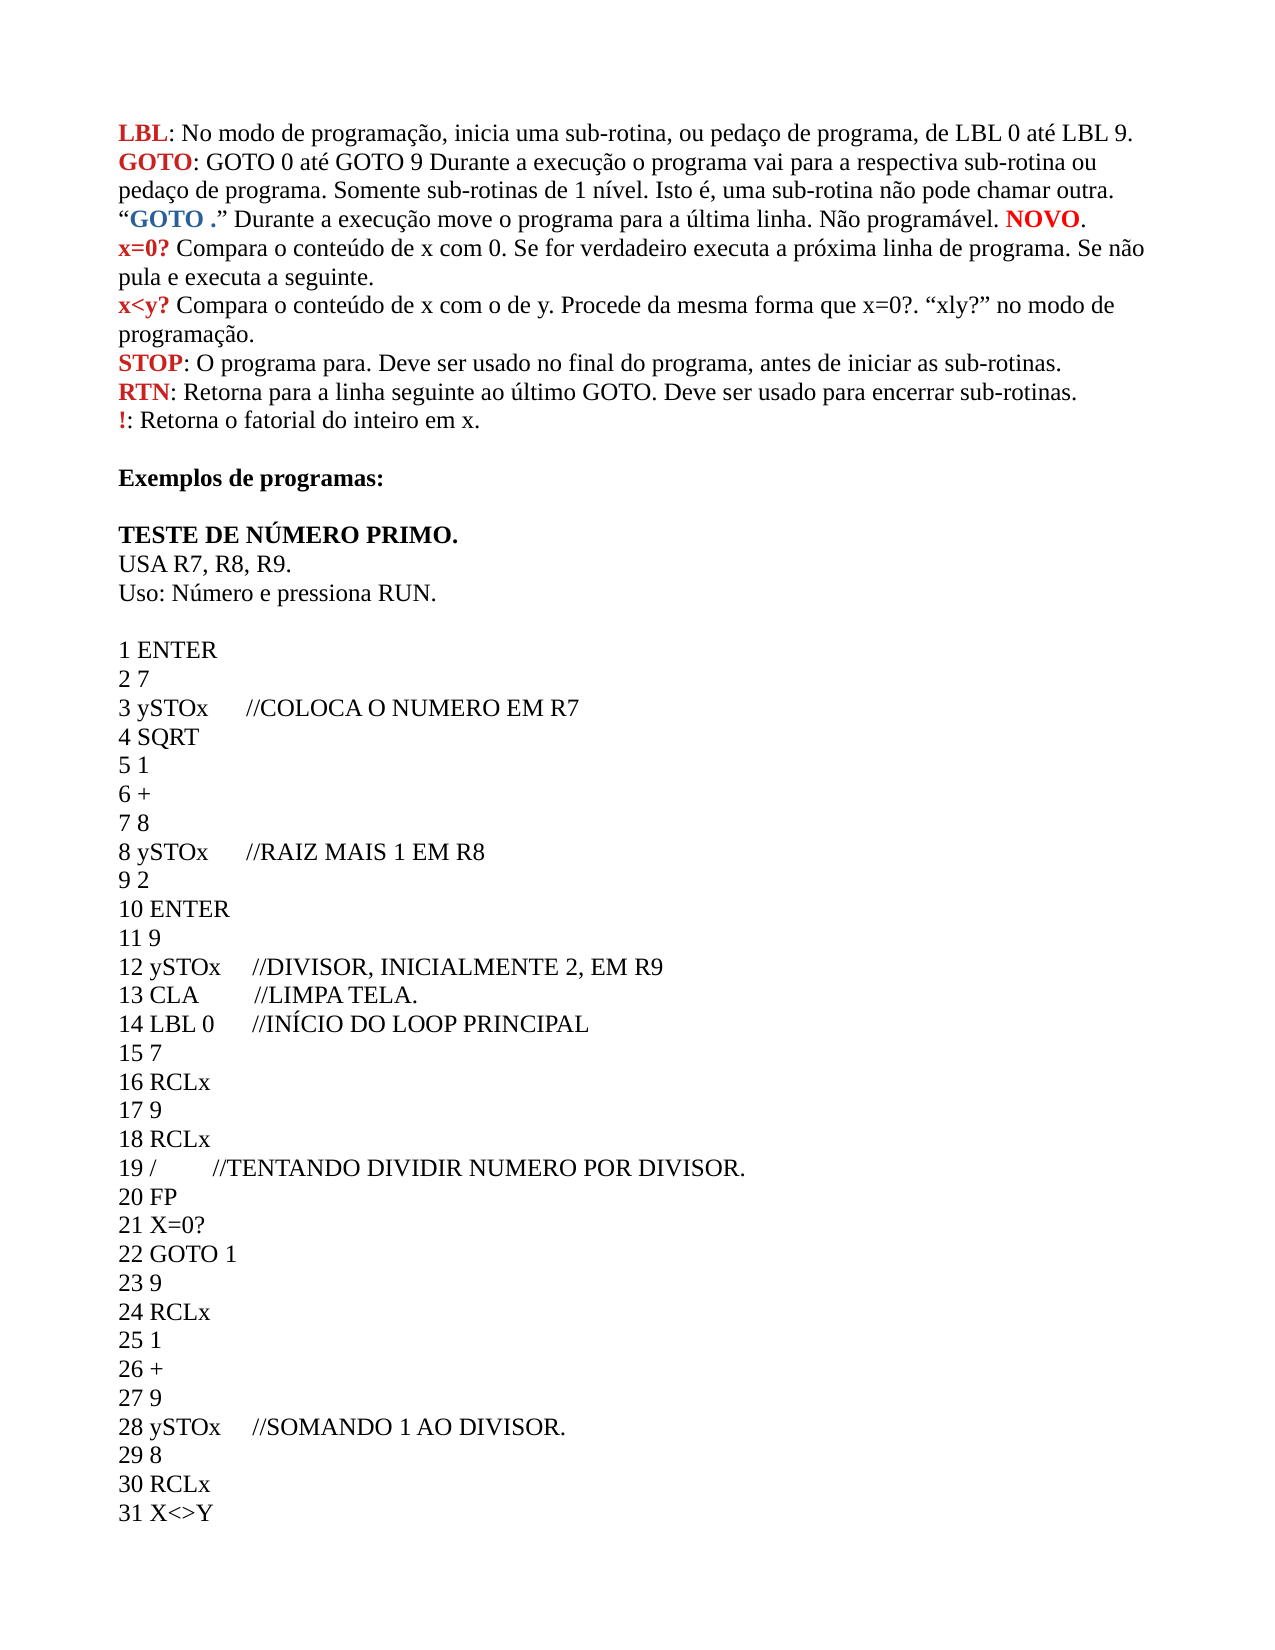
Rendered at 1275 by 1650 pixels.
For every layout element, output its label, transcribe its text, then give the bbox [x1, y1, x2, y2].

text 24 RCLx [118, 1297, 1157, 1326]
text x=0? Compara o conteúdo de x com 0. Se for verdadeiro executa a próxima linha de programa. Se não pula e executa a seguinte. [118, 233, 1157, 291]
text TESTE DE NÚMERO PRIMO. [118, 521, 1157, 549]
text 26 + [118, 1354, 1157, 1383]
text 15 7 [118, 1038, 1157, 1067]
text 6 + [118, 779, 1157, 808]
text 13 CLA //LIMPA TELA. [118, 981, 1157, 1009]
text 3 ySTOx //COLOCA O NUMERO EM R7 [118, 693, 1157, 722]
text Exemplos de programas: [118, 463, 1157, 492]
text !: Retorna o fatorial do inteiro em x. [118, 406, 1157, 434]
text 28 ySTOx //SOMANDO 1 AO DIVISOR. [118, 1412, 1157, 1441]
text 10 ENTER [118, 894, 1157, 923]
text 20 FP [118, 1182, 1157, 1211]
text RTN: Retorna para a linha seguinte ao último GOTO. Deve ser usado para encerrar sub-rotinas. [118, 377, 1157, 406]
text 2 7 [118, 664, 1157, 693]
text LBL: No modo de programação, inicia uma sub-rotina, ou pedaço de programa, de LBL 0 até LBL 9. [118, 118, 1157, 147]
text 23 9 [118, 1268, 1157, 1297]
text 31 X<>Y [118, 1498, 1157, 1527]
text 19 / //TENTANDO DIVIDIR NUMERO POR DIVISOR. [118, 1153, 1157, 1182]
text 14 LBL 0 //INÍCIO DO LOOP PRINCIPAL [118, 1009, 1157, 1038]
text 29 8 [118, 1441, 1157, 1469]
text 11 9 [118, 923, 1157, 952]
text GOTO: GOTO 0 até GOTO 9 Durante a execução o programa vai para a respectiva sub-rotina ou pedaço de programa. Somente sub-rotinas de 1 nível. Isto é, uma sub-rotina não pode chamar outra. [118, 147, 1157, 204]
text 17 9 [118, 1096, 1157, 1124]
text “GOTO .” Durante a execução move o programa para a última linha. Não programável. NOVO. [118, 204, 1157, 233]
text 5 1 [118, 751, 1157, 779]
text 30 RCLx [118, 1469, 1157, 1498]
text 4 SQRT [118, 722, 1157, 751]
text Uso: Número e pressiona RUN. [118, 578, 1157, 607]
text 16 RCLx [118, 1067, 1157, 1096]
text 7 8 [118, 808, 1157, 837]
text 21 X=0? [118, 1211, 1157, 1239]
text 22 GOTO 1 [118, 1239, 1157, 1268]
text STOP: O programa para. Deve ser usado no final do programa, antes de iniciar as sub-rotinas. [118, 348, 1157, 377]
text 18 RCLx [118, 1124, 1157, 1153]
text USA R7, R8, R9. [118, 549, 1157, 578]
text 8 ySTOx //RAIZ MAIS 1 EM R8 [118, 837, 1157, 866]
text x<y? Compara o conteúdo de x com o de y. Procede da mesma forma que x=0?. “xly?” no modo de programação. [118, 291, 1157, 348]
text 1 ENTER [118, 636, 1157, 664]
text 9 2 [118, 866, 1157, 894]
text 25 1 [118, 1326, 1157, 1354]
text 12 ySTOx //DIVISOR, INICIALMENTE 2, EM R9 [118, 952, 1157, 981]
text 27 9 [118, 1383, 1157, 1412]
